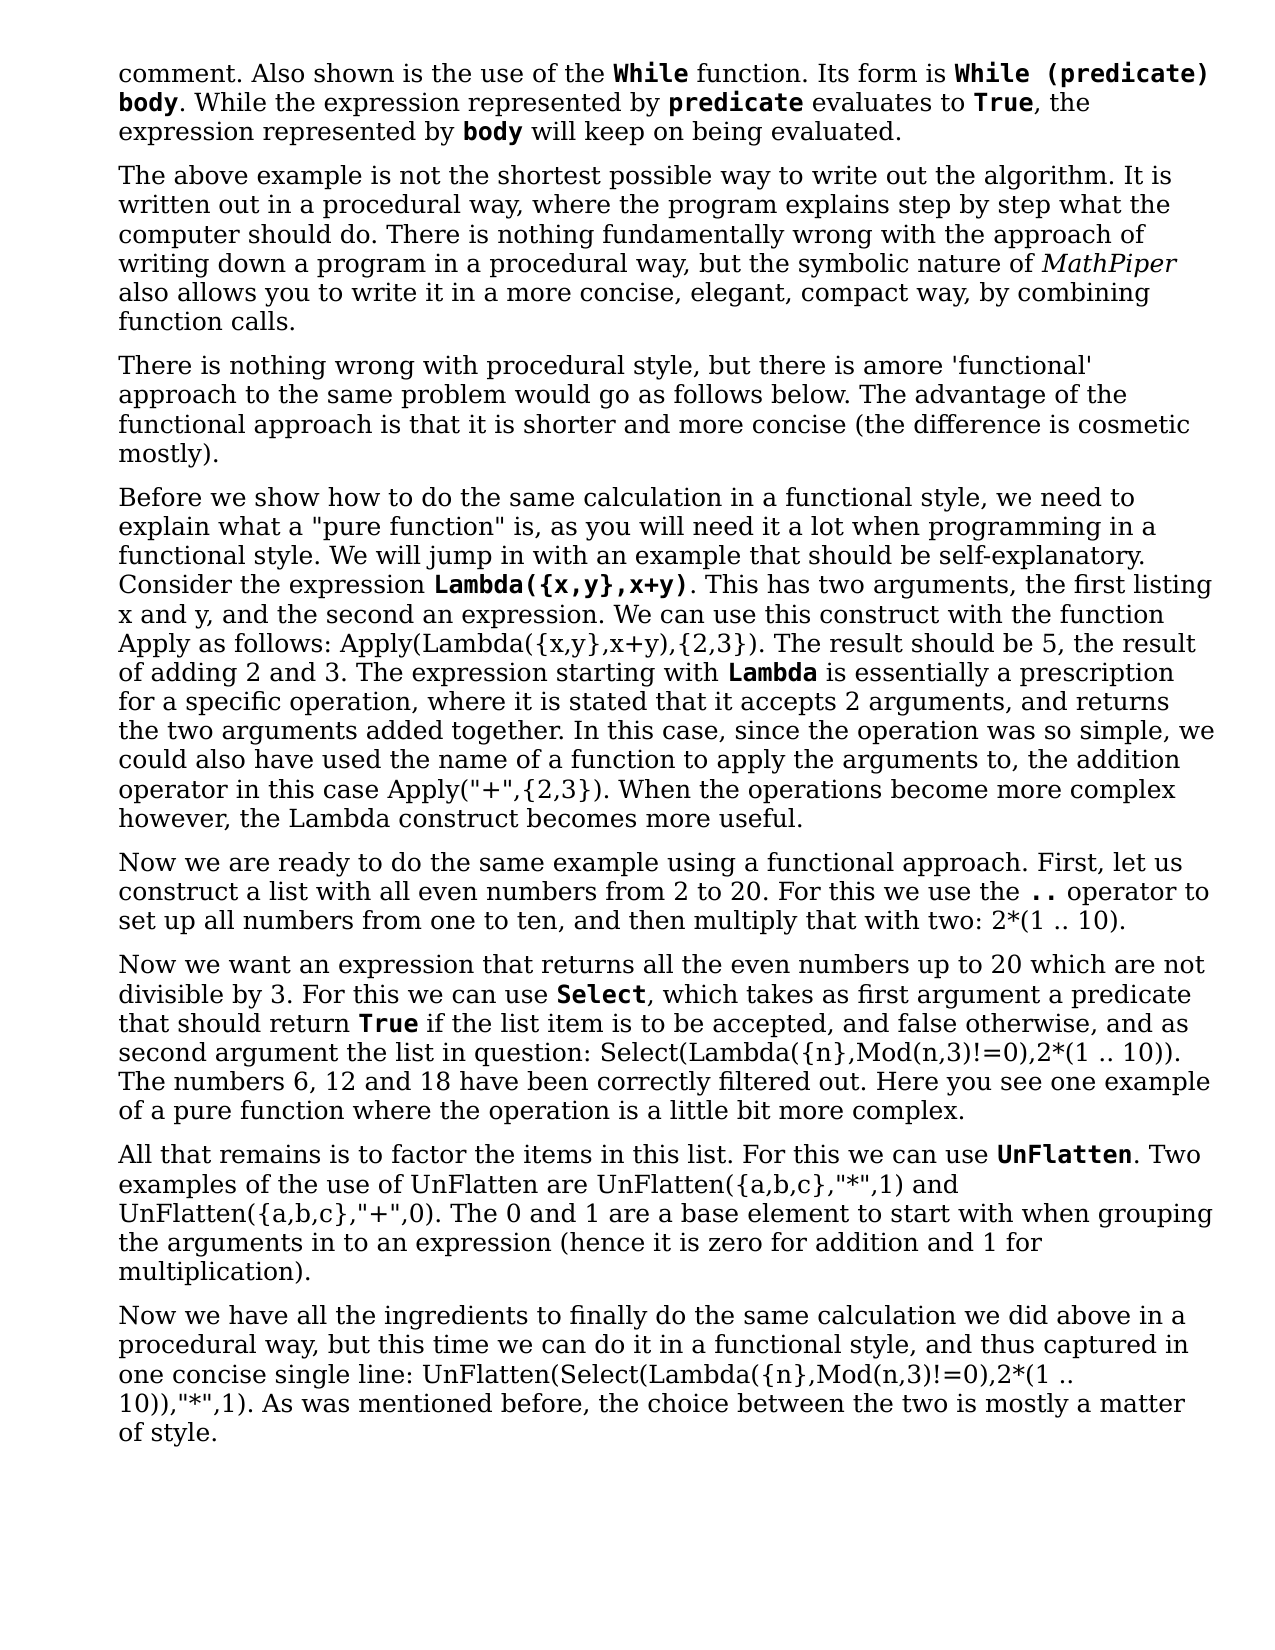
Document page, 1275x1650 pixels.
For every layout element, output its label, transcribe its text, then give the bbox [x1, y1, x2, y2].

text All that remains is to factor the items in this list. For this we can use UnFlatten. Two examples of the use of UnFlatten are UnFlatten({a,b,c},"*",1) and UnFlatten({a,b,c},"+",0). The 0 and 1 are a base element to start with when grouping the arguments in to an expression (hence it is zero for addition and 1 for multiplication). [118, 1141, 1216, 1287]
text comment. Also shown is the use of the While function. Its form is While (predicate) body. While the expression represented by predicate evaluates to True, the expression represented by body will keep on being evaluated. [118, 59, 1216, 147]
text There is nothing wrong with procedural style, but there is amore 'functional' approach to the same problem would go as follows below. The advantage of the functional approach is that it is shorter and more concise (the difference is cosmetic mostly). [118, 352, 1216, 468]
text Before we show how to do the same calculation in a functional style, we need to explain what a "pure function" is, as you will need it a lot when programming in a functional style. We will jump in with an example that should be self-explanatory. Consider the expression Lambda({x,y},x+y). This has two arguments, the first listing x and y, and the second an expression. We can use this construct with the function Apply as follows: Apply(Lambda({x,y},x+y),{2,3}). The result should be 5, the result of adding 2 and 3. The expression starting with Lambda is essentially a prescription for a specific operation, where it is stated that it accepts 2 arguments, and returns the two arguments added together. In this case, since the operation was so simple, we could also have used the name of a function to apply the arguments to, the addition operator in this case Apply("+",{2,3}). When the operations become more complex however, the Lambda construct becomes more useful. [118, 483, 1216, 833]
text Now we have all the ingredients to finally do the same calculation we did above in a procedural way, but this time we can do it in a functional style, and thus captured in one concise single line: UnFlatten(Select(Lambda({n},Mod(n,3)!=0),2*(1 .. 10)),"*",1). As was mentioned before, the choice between the two is mostly a matter of style. [118, 1302, 1216, 1447]
text Now we want an expression that returns all the even numbers up to 20 which are not divisible by 3. For this we can use Select, which takes as first argument a predicate that should return True if the list item is to be accepted, and false otherwise, and as second argument the list in question: Select(Lambda({n},Mod(n,3)!=0),2*(1 .. 10)). The numbers 6, 12 and 18 have been correctly filtered out. Here you see one example of a pure function where the operation is a little bit more complex. [118, 951, 1216, 1126]
text The above example is not the shortest possible way to write out the algorithm. It is written out in a procedural way, where the program explains step by step what the computer should do. There is nothing fundamentally wrong with the approach of writing down a program in a procedural way, but the symbolic nature of MathPiper also allows you to write it in a more concise, elegant, compact way, by combining function calls. [118, 162, 1216, 337]
text Now we are ready to do the same example using a functional approach. First, let us construct a list with all even numbers from 2 to 20. For this we use the .. operator to set up all numbers from one to ten, and then multiply that with two: 2*(1 .. 10). [118, 848, 1216, 936]
